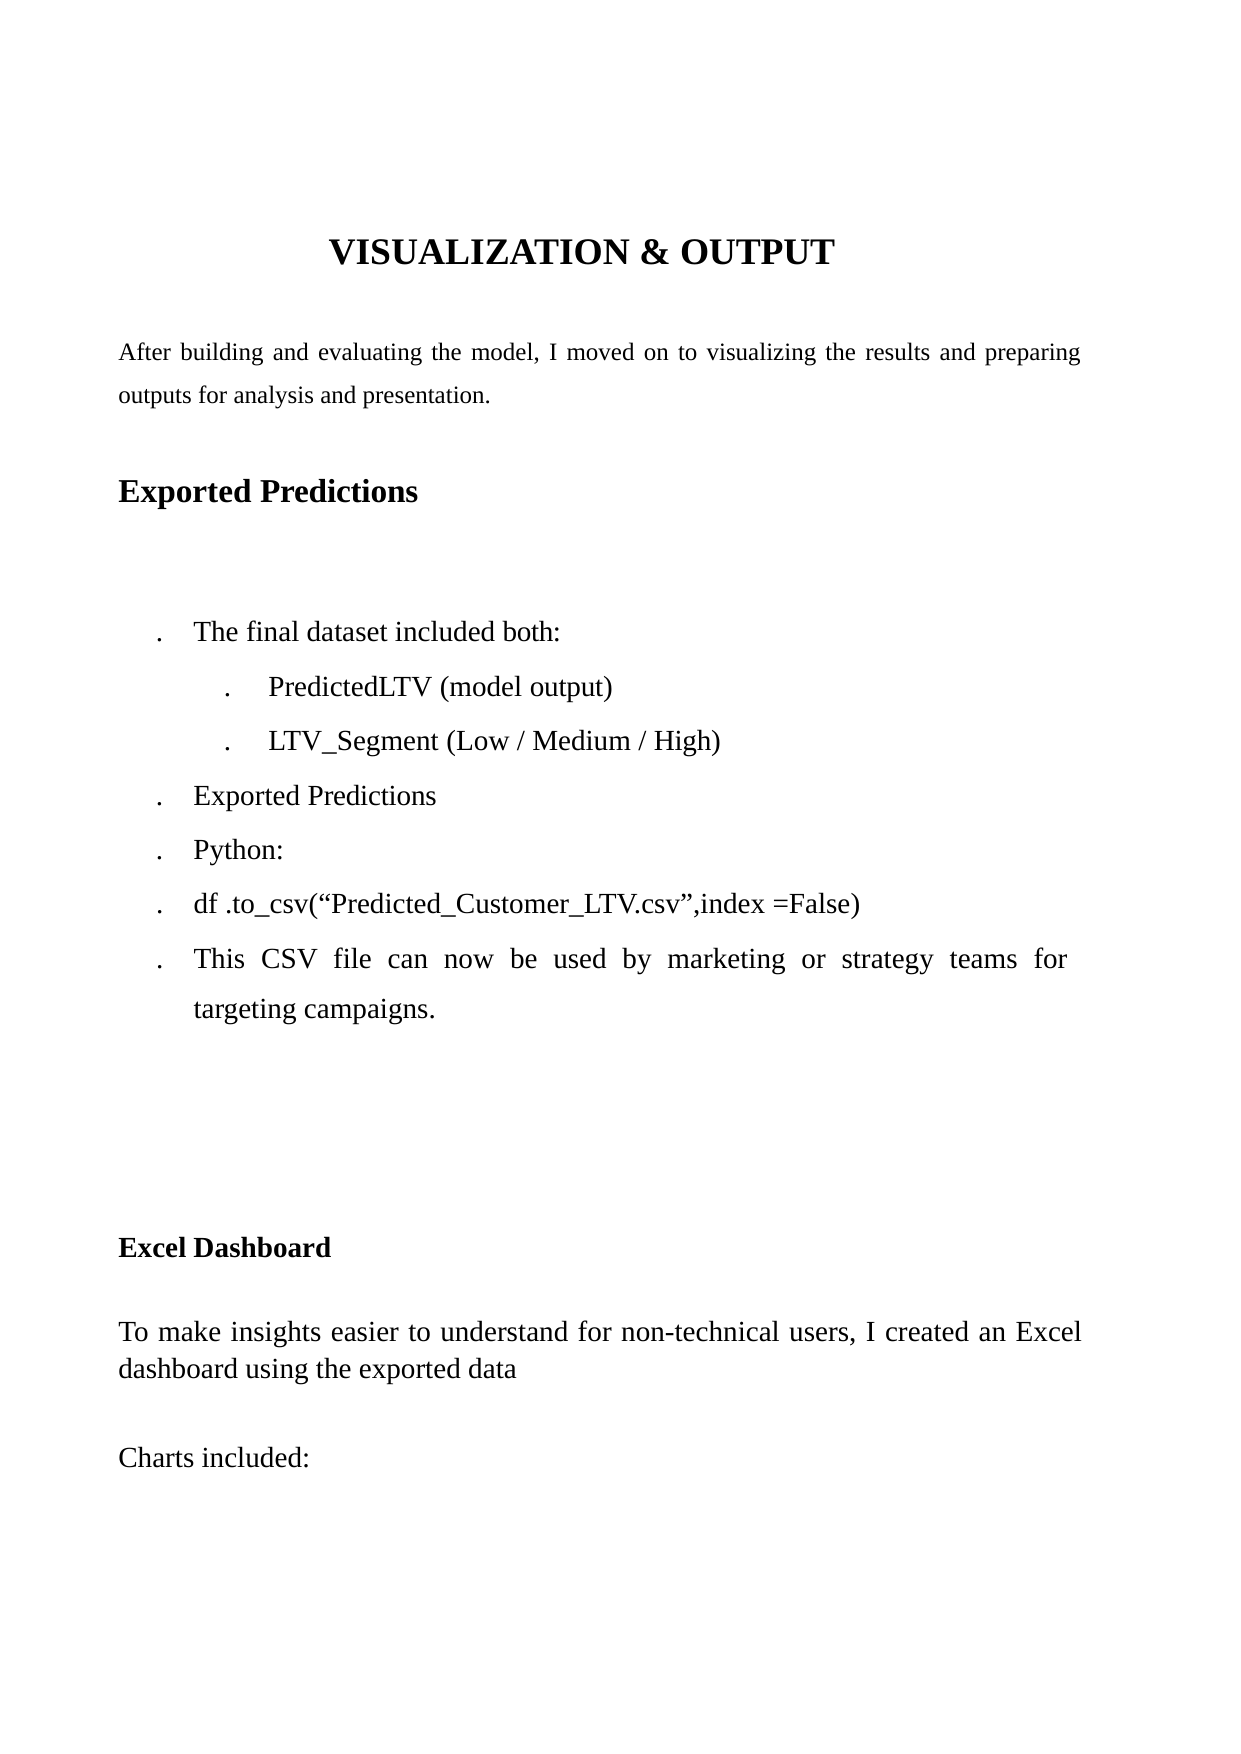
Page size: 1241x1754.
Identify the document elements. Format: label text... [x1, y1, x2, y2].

list LTV_Segment (Low / Medium / High) [231, 723, 1122, 757]
subtitle Excel Dashboard [118, 1230, 1122, 1264]
list The final dataset included both: [156, 614, 1122, 647]
subtitle Exported Predictions [118, 471, 1122, 509]
subtitle VISUALIZATION & OUTPUT [123, 229, 1122, 272]
list Python: [156, 832, 1122, 866]
text After building and evaluating the model, I moved on to visualizing the results and preparing outputs for analysis and presentation. [118, 337, 1083, 409]
list This CSV file can now be used by marketing or strategy teams for targeting campaigns. [156, 941, 1069, 1025]
list df .to_csv(“Predicted_Customer_LTV.csv”,index =False) [156, 887, 1122, 920]
text To make insights easier to understand for non-technical users, I created an Excel dashboard using the exported data [118, 1314, 1083, 1385]
list PredictedLTV (model output) [231, 669, 1122, 703]
text Charts included: [118, 1441, 1083, 1474]
list Exported Predictions [156, 778, 1122, 811]
